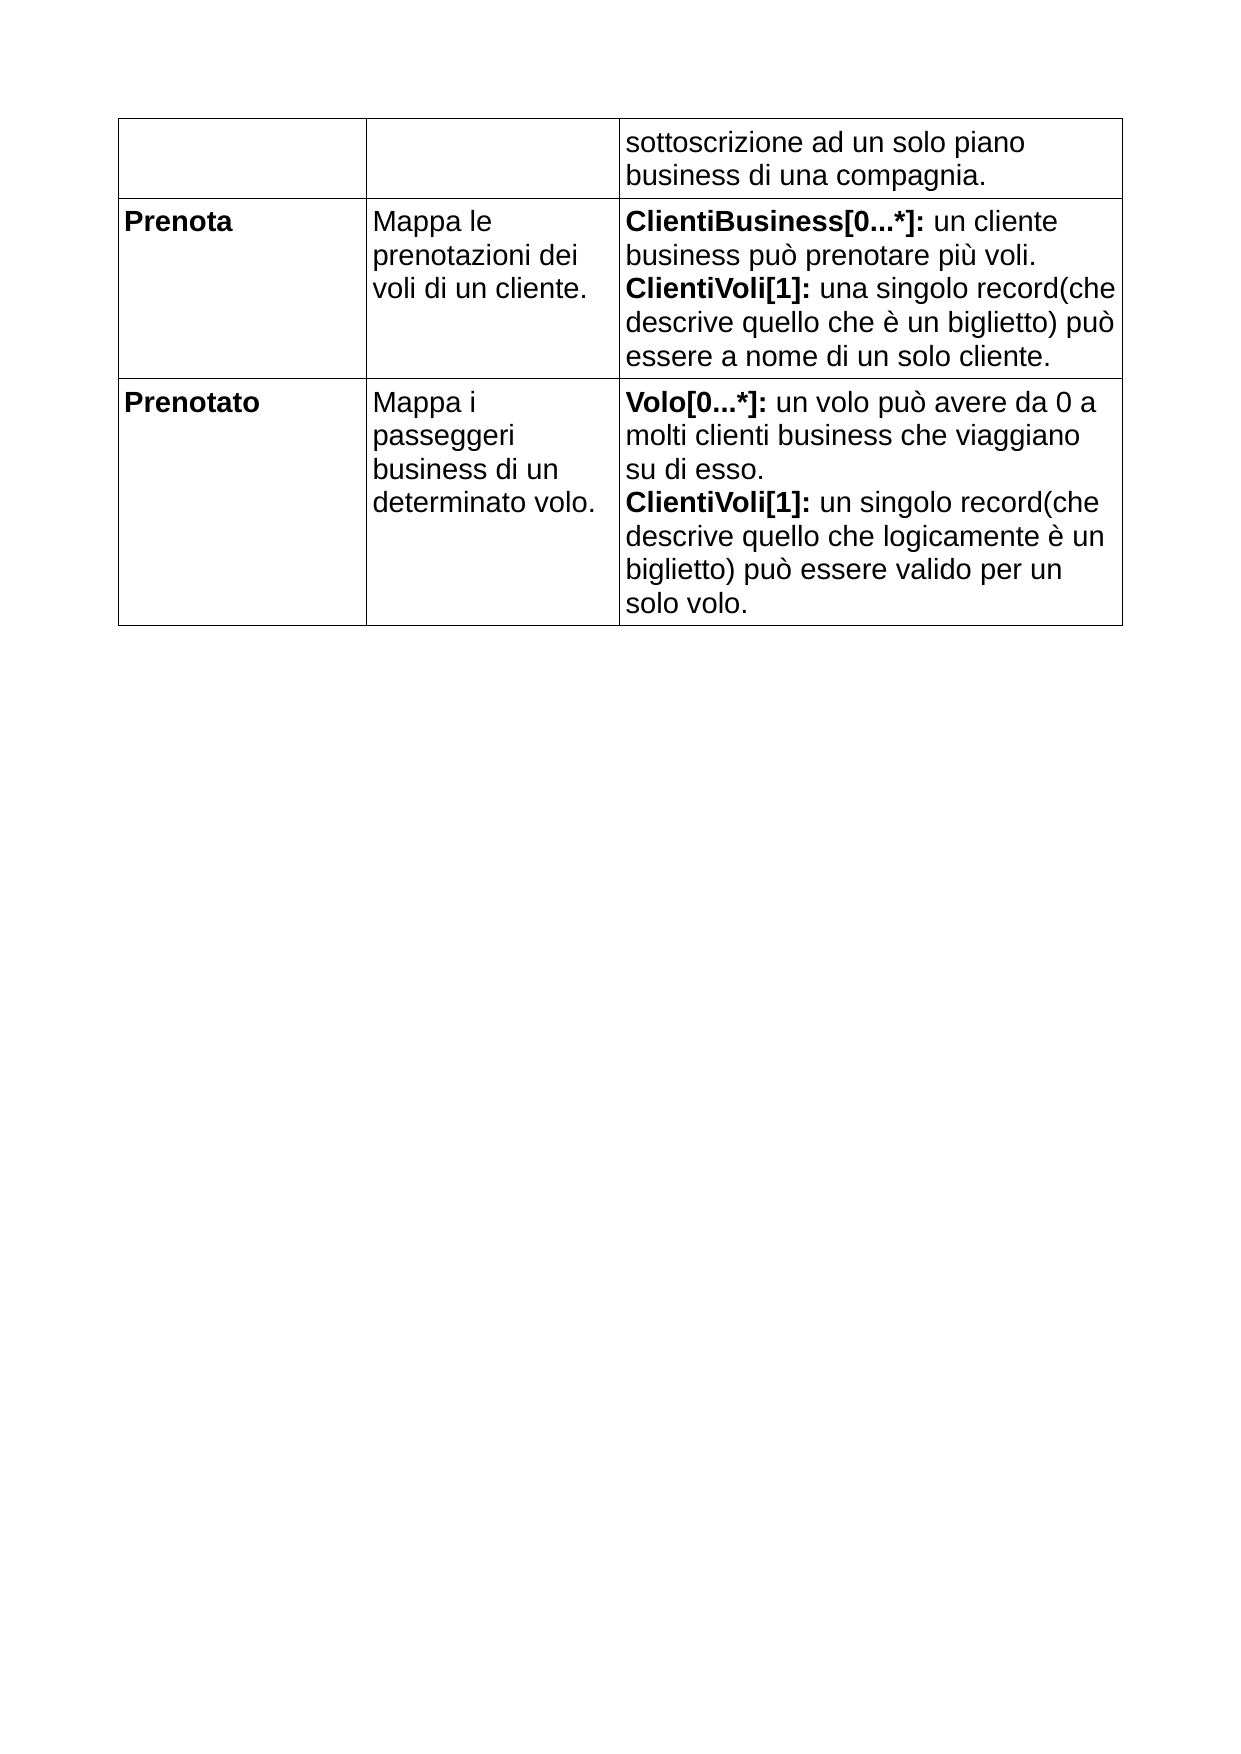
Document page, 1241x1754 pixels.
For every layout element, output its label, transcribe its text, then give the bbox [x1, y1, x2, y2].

table_cell [367, 119, 619, 198]
table_cell Volo[0...*]: un volo può avere da 0 a molti clienti business che viaggiano su di esso. ClientiVoli[1]: un singolo record(che descrive quello che logicamente è un biglietto) può essere valido per un solo volo. [620, 379, 1122, 625]
table_cell [119, 119, 366, 198]
table_cell Mappa le prenotazioni dei voli di un cliente. [367, 199, 619, 378]
table_cell sottoscrizione ad un solo piano business di una compagnia. [620, 119, 1122, 198]
table_cell Prenota [119, 199, 366, 378]
table_cell Prenotato [119, 379, 366, 625]
table_cell ClientiBusiness[0...*]: un cliente business può prenotare più voli. ClientiVoli[1]: una singolo record(che descrive quello che è un biglietto) può essere a nome di un solo cliente. [620, 199, 1122, 378]
table_cell Mappa i passeggeri business di un determinato volo. [367, 379, 619, 625]
